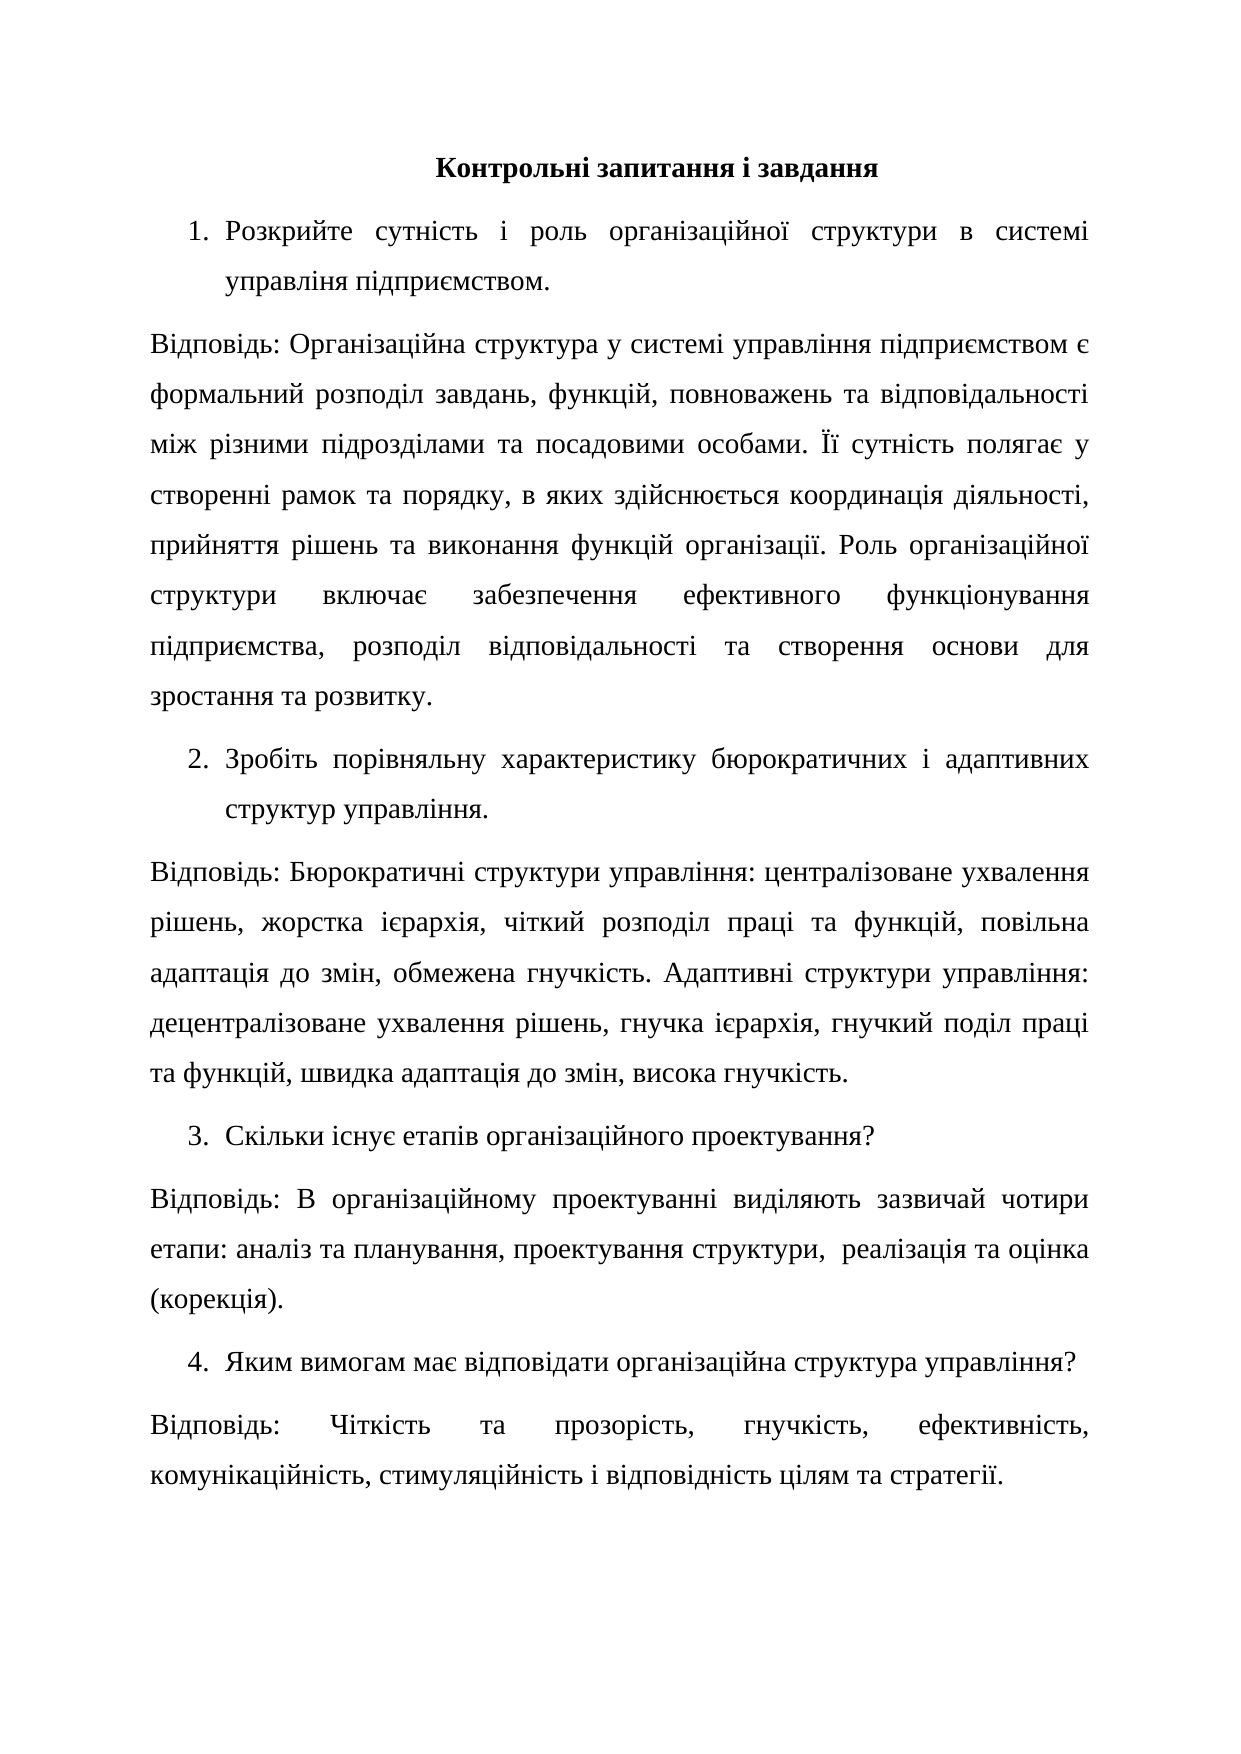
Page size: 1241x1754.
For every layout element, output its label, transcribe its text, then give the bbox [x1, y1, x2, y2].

text Відповідь: В організаційному проектуванні виділяють зазвичай чотири етапи: аналіз та планування, проектування структури, реалізація та оцінка (корекція). [150, 1181, 1090, 1315]
list Зробіть порівняльну характеристику бюрократичних і адаптивних структур управління. [187, 741, 1090, 825]
text Контрольні запитання і завдання [150, 150, 1090, 183]
list Яким вимогам має відповідати організаційна структура управління? [187, 1344, 1090, 1378]
list Скільки існує етапів організаційного проектування? [187, 1118, 1090, 1152]
text Відповідь: Бюрократичні структури управління: централізоване ухвалення рішень, жорстка ієрархія, чіткий розподіл праці та функцій, повільна адаптація до змін, обмежена гнучкість. Адаптивні структури управління: децентралізоване ухвалення рішень, гнучка ієрархія, гнучкий поділ праці та функцій, швидка адаптація до змін, висока гнучкість. [150, 854, 1090, 1089]
list Розкрийте сутність і роль організаційної структури в системі управліня підприємством. [187, 213, 1090, 297]
text Відповідь: Організаційна структура у системі управління підприємством є формальний розподіл завдань, функцій, повноважень та відповідальності між різними підрозділами та посадовими особами. Її сутність полягає у створенні рамок та порядку, в яких здійснюється координація діяльності, прийняття рішень та виконання функцій організації. Роль організаційної структури включає забезпечення ефективного функціонування підприємства, розподіл відповідальності та створення основи для зростання та розвитку. [150, 326, 1090, 712]
text Відповідь: Чіткість та прозорість, гнучкість, ефективність, комунікаційність, стимуляційність і відповідність цілям та стратегії. [150, 1407, 1090, 1491]
